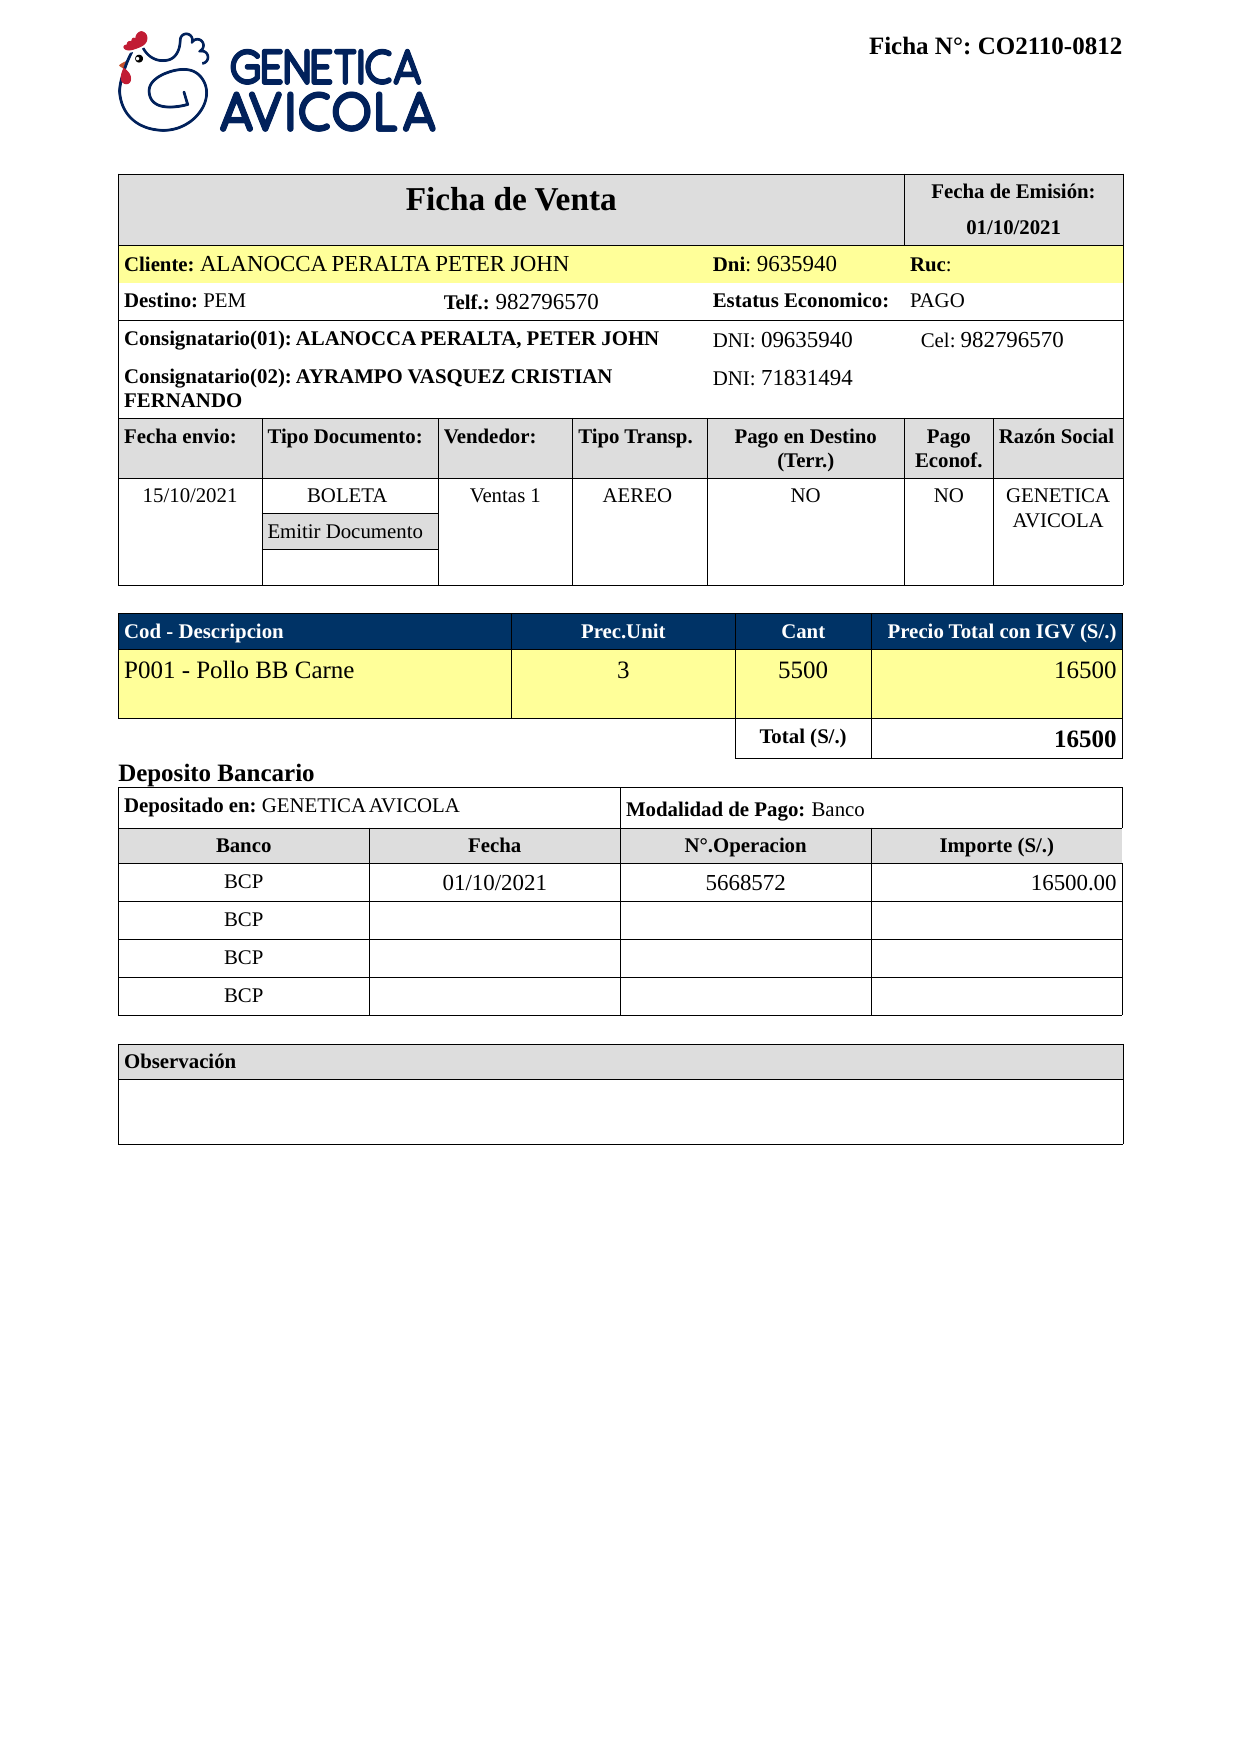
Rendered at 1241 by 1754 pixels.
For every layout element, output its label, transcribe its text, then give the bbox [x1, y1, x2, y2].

table_cell 01/10/2021 [370, 864, 620, 901]
picture [118, 31, 436, 132]
table_cell NO [708, 479, 904, 584]
table_cell Pago en Destino (Terr.) [708, 419, 904, 478]
table_cell 5500 [736, 650, 871, 718]
table_cell BCP [119, 978, 369, 1015]
table_cell [370, 978, 620, 1015]
table_cell Fecha [370, 829, 620, 863]
table_cell 01/10/2021 [905, 209, 1123, 245]
table_header Fecha de Emisión: [905, 175, 1123, 209]
table_cell BCP [119, 902, 369, 939]
table_cell 16500 [872, 650, 1122, 718]
table_cell [872, 940, 1122, 977]
table_cell Ruc: [904, 246, 1123, 283]
table_cell AEREO [573, 479, 707, 584]
table_cell [263, 550, 438, 584]
table_cell DNI: 09635940 [707, 321, 915, 358]
table_cell DNI: 71831494 [707, 358, 1123, 418]
table_cell Banco [119, 829, 369, 863]
table_cell Ventas 1 [439, 479, 572, 584]
table_header Observación [119, 1045, 1123, 1079]
table_header Ficha de Venta [119, 175, 904, 245]
table_cell N°.Operacion [621, 829, 871, 863]
table_cell [621, 902, 871, 939]
table_cell 3 [512, 650, 735, 718]
table_cell [511, 719, 735, 758]
table_cell BOLETA [263, 479, 438, 513]
table_cell Estatus Economico: [707, 283, 904, 320]
table_cell Consignatario(01): ALANOCCA PERALTA, PETER JOHN [119, 321, 707, 358]
table_cell Destino: PEM [119, 283, 438, 320]
table_cell Razón Social [994, 419, 1123, 478]
table_cell 15/10/2021 [119, 479, 262, 584]
table_header Cant [736, 614, 871, 649]
table_cell [872, 978, 1122, 1015]
table_cell PAGO [904, 283, 1123, 320]
table_header Precio Total con IGV (S/.) [872, 614, 1122, 649]
table_header Depositado en: GENETICA AVICOLA [119, 788, 620, 827]
table_header Cod - Descripcion [119, 614, 511, 649]
table_cell P001 - Pollo BB Carne [119, 650, 511, 718]
table_cell NO [905, 479, 993, 584]
table_cell BCP [119, 940, 369, 977]
table_cell [621, 940, 871, 977]
table_cell 5668572 [621, 864, 871, 901]
table_cell Tipo Documento: [263, 419, 438, 478]
table_cell Consignatario(02): AYRAMPO VASQUEZ CRISTIAN FERNANDO [119, 358, 707, 418]
text Deposito Bancario [118, 758, 1122, 787]
table_cell Importe (S/.) [872, 829, 1122, 863]
table_cell Cel: 982796570 [915, 321, 1123, 358]
table_cell Cliente: ALANOCCA PERALTA PETER JOHN [119, 246, 707, 283]
table_cell Vendedor: [439, 419, 572, 478]
table_cell [370, 902, 620, 939]
table_cell Fecha envio: [119, 419, 262, 478]
table_header Modalidad de Pago: Banco [621, 788, 1122, 827]
table_cell 16500.00 [872, 864, 1122, 901]
table_cell Emitir Documento [263, 514, 438, 549]
table_cell [119, 1080, 1123, 1144]
table_cell GENETICA AVICOLA [994, 479, 1123, 584]
table_cell [118, 719, 511, 758]
table_cell [872, 902, 1122, 939]
table_cell Telf.: 982796570 [438, 283, 707, 320]
table_cell [621, 978, 871, 1015]
table_cell Total (S/.) [736, 719, 871, 758]
table_cell 16500 [872, 719, 1122, 758]
table_header Prec.Unit [512, 614, 735, 649]
table_cell Tipo Transp. [573, 419, 707, 478]
table_cell Pago Econof. [905, 419, 993, 478]
table_cell Dni: 9635940 [707, 246, 904, 283]
table_cell [370, 940, 620, 977]
table_cell BCP [119, 864, 369, 901]
